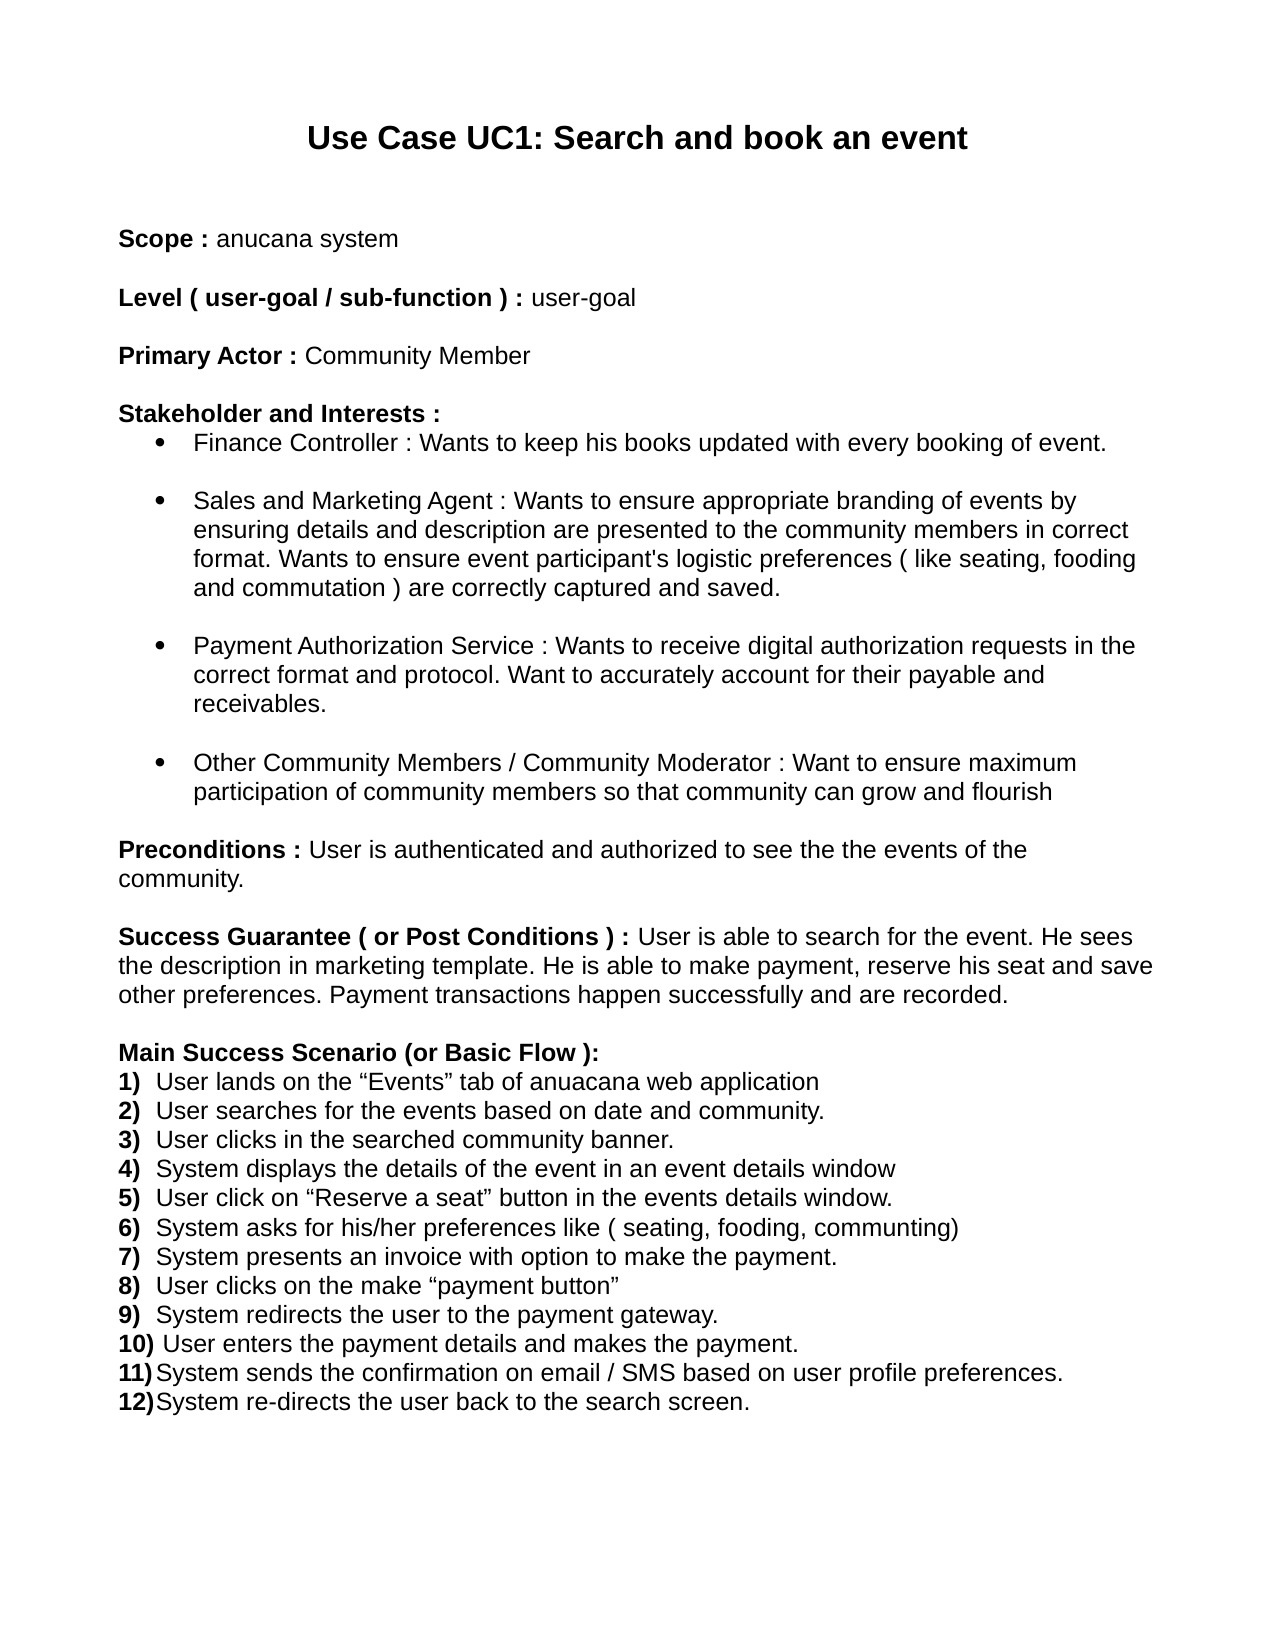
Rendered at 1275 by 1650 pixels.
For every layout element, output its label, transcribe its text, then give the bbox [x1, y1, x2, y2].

text Preconditions : User is authenticated and authorized to see the the events of the community. [118, 834, 1157, 893]
text Success Guarantee ( or Post Conditions ) : User is able to search for the event. He sees the description in marketing template. He is able to make payment, reserve his seat and save other preferences. Payment transactions happen successfully and are recorded. [118, 922, 1157, 1009]
list System sends the confirmation on email / SMS based on user profile preferences. [118, 1358, 1157, 1387]
list Other Community Members / Community Moderator : Want to ensure maximum participation of community members so that community can grow and flourish [156, 747, 1157, 806]
text Level ( user-goal / sub-function ) : user-goal [118, 282, 1157, 311]
list User lands on the “Events” tab of anuacana web application [118, 1067, 1157, 1096]
list System asks for his/her preferences like ( seating, fooding, communting) [118, 1212, 1157, 1241]
list Finance Controller : Wants to keep his books updated with every booking of event. [156, 428, 1157, 457]
text Main Success Scenario (or Basic Flow ): [118, 1038, 1157, 1067]
list User click on “Reserve a seat” button in the events details window. [118, 1183, 1157, 1212]
list User searches for the events based on date and community. [118, 1096, 1157, 1125]
list User enters the payment details and makes the payment. [118, 1329, 1157, 1358]
text Scope : anucana system [118, 224, 1157, 253]
list System displays the details of the event in an event details window [118, 1154, 1157, 1183]
list User clicks in the searched community banner. [118, 1125, 1157, 1154]
list System redirects the user to the payment gateway. [118, 1299, 1157, 1329]
list Sales and Marketing Agent : Wants to ensure appropriate branding of events by ensuring details and description are presented to the community members in correct format. Wants to ensure event participant's logistic preferences ( like seating, fooding and commutation ) are correctly captured and saved. [156, 486, 1157, 602]
list Payment Authorization Service : Wants to receive digital authorization requests in the correct format and protocol. Want to accurately account for their payable and receivables. [156, 631, 1157, 718]
text Stakeholder and Interests : [118, 399, 1157, 428]
list System presents an invoice with option to make the payment. [118, 1241, 1157, 1271]
list User clicks on the make “payment button” [118, 1271, 1157, 1299]
list System re-directs the user back to the search screen. [118, 1387, 1157, 1416]
text Primary Actor : Community Member [118, 341, 1157, 369]
text Use Case UC1: Search and book an event [118, 118, 1157, 157]
